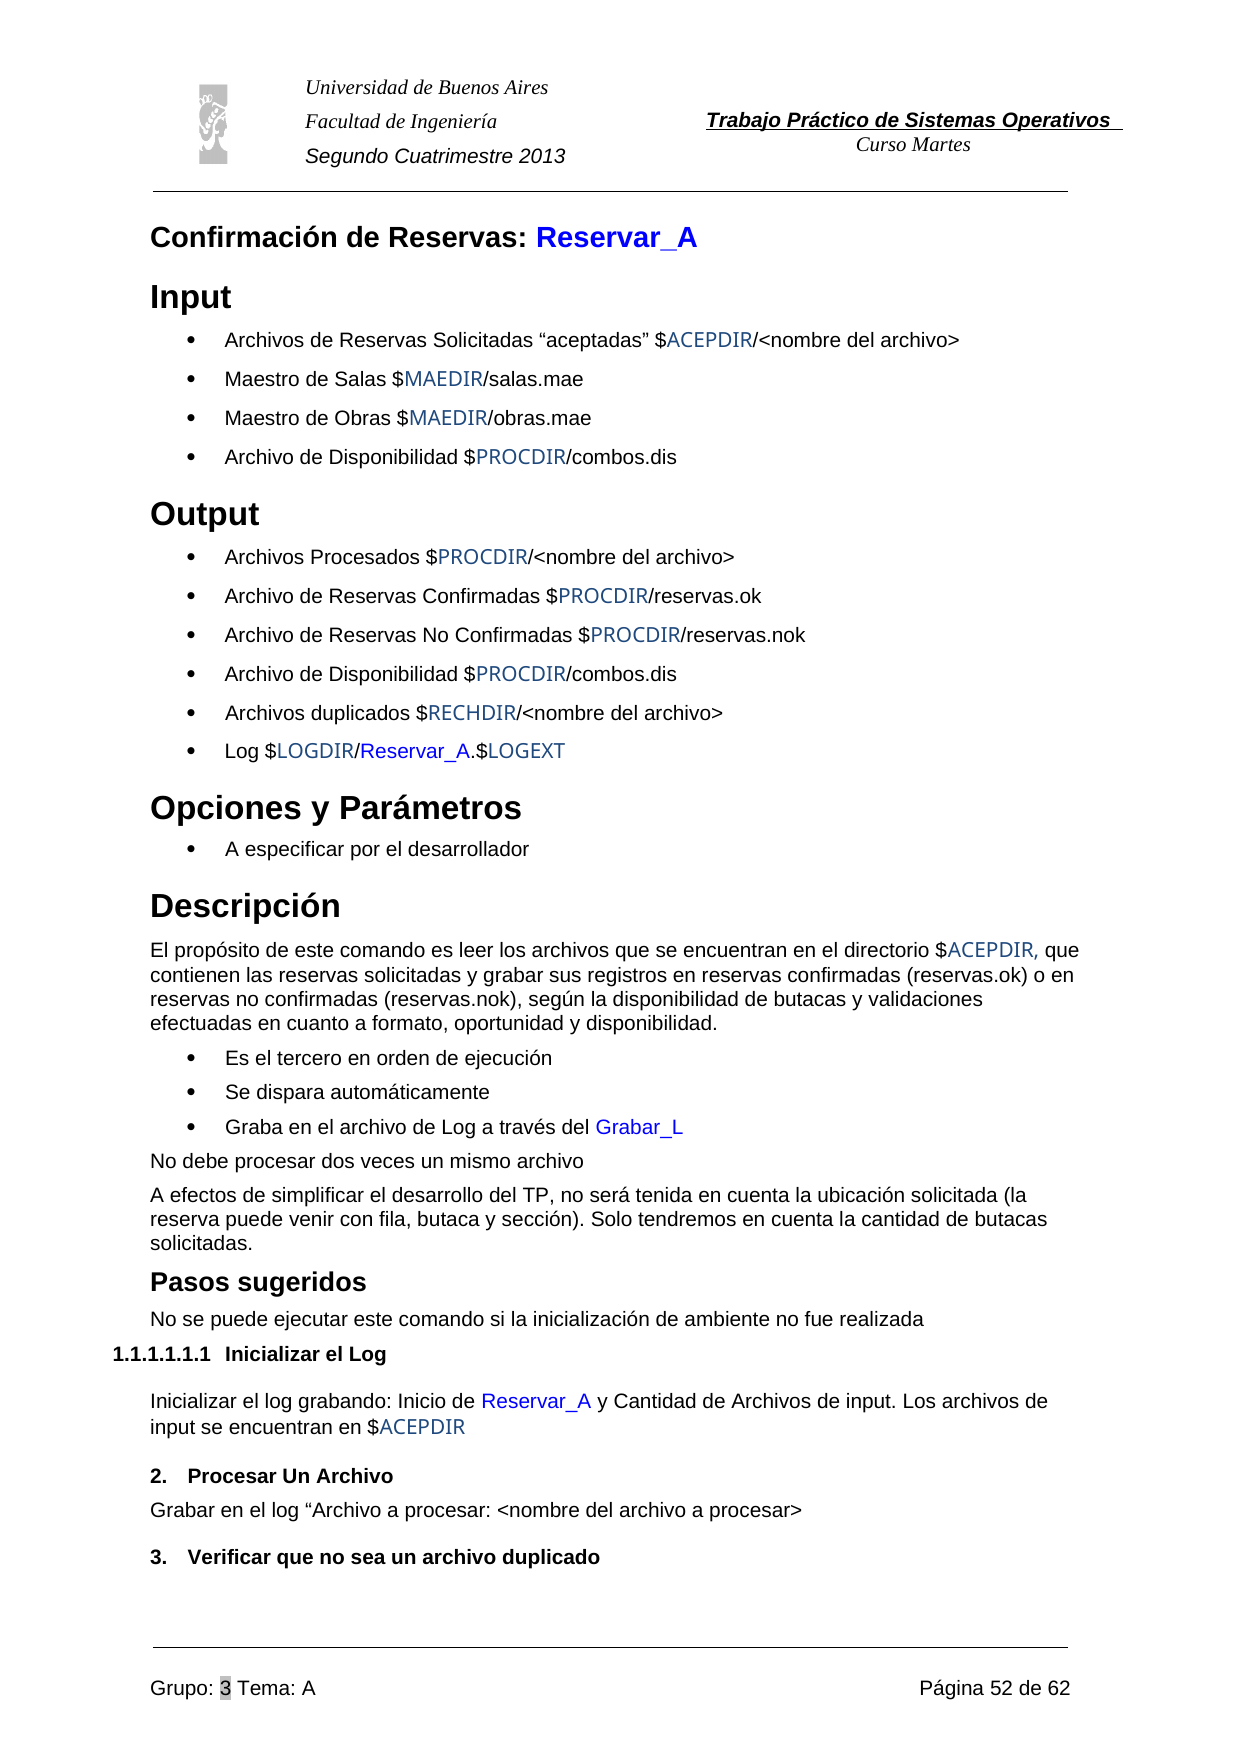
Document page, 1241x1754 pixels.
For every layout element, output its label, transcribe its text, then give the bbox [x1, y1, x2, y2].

list Archivos Procesados $PROCDIR/<nombre del archivo> [187, 542, 1090, 571]
list Inicializar el Log [112, 1342, 1090, 1366]
list Archivo de Reservas No Confirmadas $PROCDIR/reservas.nok [187, 620, 1090, 648]
text Inicializar el log grabando: Inicio de Reservar_A y Cantidad de Archivos de input. Los archivos de input se encuentran en $ACEPDIR [150, 1388, 1090, 1441]
text Input [150, 277, 1090, 315]
list Archivo de Reservas Confirmadas $PROCDIR/reservas.ok [187, 581, 1090, 610]
list A especificar por el desarrollador [187, 837, 1090, 861]
list Maestro de Obras $MAEDIR/obras.mae [187, 403, 1090, 432]
text Confirmación de Reservas: Reservar_A [150, 220, 1090, 254]
list Archivos duplicados $RECHDIR/<nombre del archivo> [187, 698, 1090, 726]
text Opciones y Parámetros [150, 788, 1090, 826]
text A efectos de simplificar el desarrollo del TP, no será tenida en cuenta la ubicación solicitada (la reserva puede venir con fila, butaca y sección). Solo tendremos en cuenta la cantidad de butacas solicitadas. [150, 1183, 1090, 1255]
text No debe procesar dos veces un mismo archivo [150, 1149, 1090, 1173]
text Pasos sugeridos [150, 1266, 1090, 1297]
list Archivo de Disponibilidad $PROCDIR/combos.dis [187, 659, 1090, 687]
picture [198, 82, 231, 166]
list Procesar Un Archivo [150, 1464, 1090, 1488]
list Es el tercero en orden de ejecución [187, 1046, 1090, 1069]
list Verificar que no sea un archivo duplicado [150, 1545, 1090, 1569]
text Descripción [150, 886, 1090, 924]
text No se puede ejecutar este comando si la inicialización de ambiente no fue realizada [150, 1307, 1090, 1331]
list Graba en el archivo de Log a través del Grabar_L [187, 1114, 1090, 1138]
text Output [150, 493, 1090, 532]
text El propósito de este comando es leer los archivos que se encuentran en el directorio $ACEPDIR, que contienen las reservas solicitadas y grabar sus registros en reservas confirmadas (reservas.ok) o en reservas no confirmadas (reservas.nok), según la disponibilidad de butacas y validaciones efectuadas en cuanto a formato, oportunidad y disponibilidad. [150, 935, 1090, 1035]
list Maestro de Salas $MAEDIR/salas.mae [187, 364, 1090, 393]
text Grabar en el log “Archivo a procesar: <nombre del archivo a procesar> [150, 1498, 1090, 1522]
list Archivo de Disponibilidad $PROCDIR/combos.dis [187, 442, 1090, 471]
list Archivos de Reservas Solicitadas “aceptadas” $ACEPDIR/<nombre del archivo> [187, 326, 1090, 354]
list Se dispara automáticamente [187, 1080, 1090, 1104]
list Log $LOGDIR/Reservar_A.$LOGEXT [187, 737, 1090, 765]
